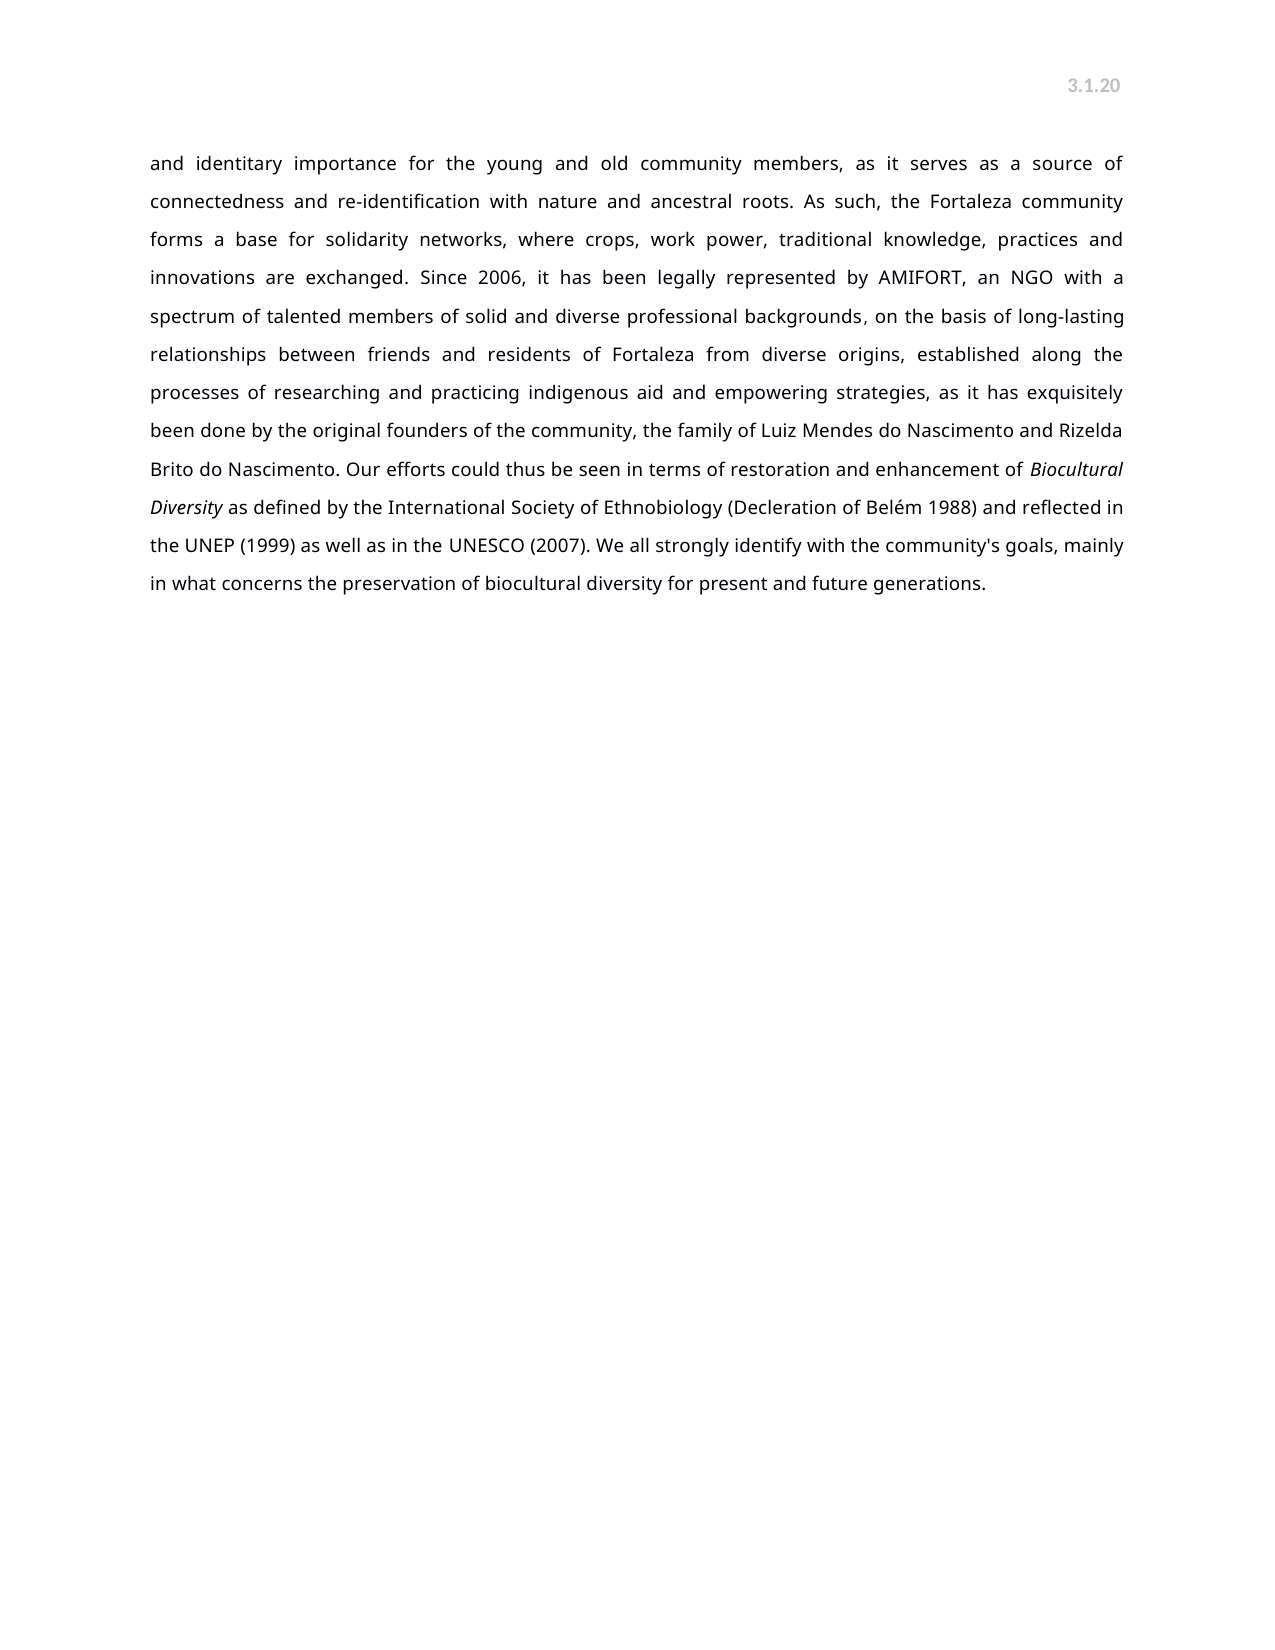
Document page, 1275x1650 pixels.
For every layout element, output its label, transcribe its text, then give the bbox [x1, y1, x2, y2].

text and identitary importance for the young and old community members, as it serves as a source of connectedness and re-identification with nature and ancestral roots. As such, the Fortaleza community forms a base for solidarity networks, where crops, work power, traditional knowledge, practices and innovations are exchanged. Since 2006, it has been legally represented by AMIFORT, an NGO with a spectrum of talented members of solid and diverse professional backgrounds, on the basis of long-lasting relationships between friends and residents of Fortaleza from diverse origins, established along the processes of researching and practicing indigenous aid and empowering strategies, as it has exquisitely been done by the original founders of the community, the family of Luiz Mendes do Nascimento and Rizelda Brito do Nascimento. Our efforts could thus be seen in terms of restoration and enhancement of Biocultural Diversity as defined by the International Society of Ethnobiology (Decleration of Belém 1988) and reflected in the UNEP (1999) as well as in the UNESCO (2007). We all strongly identify with the community's goals, mainly in what concerns the preservation of biocultural diversity for present and future generations. [150, 150, 1125, 596]
